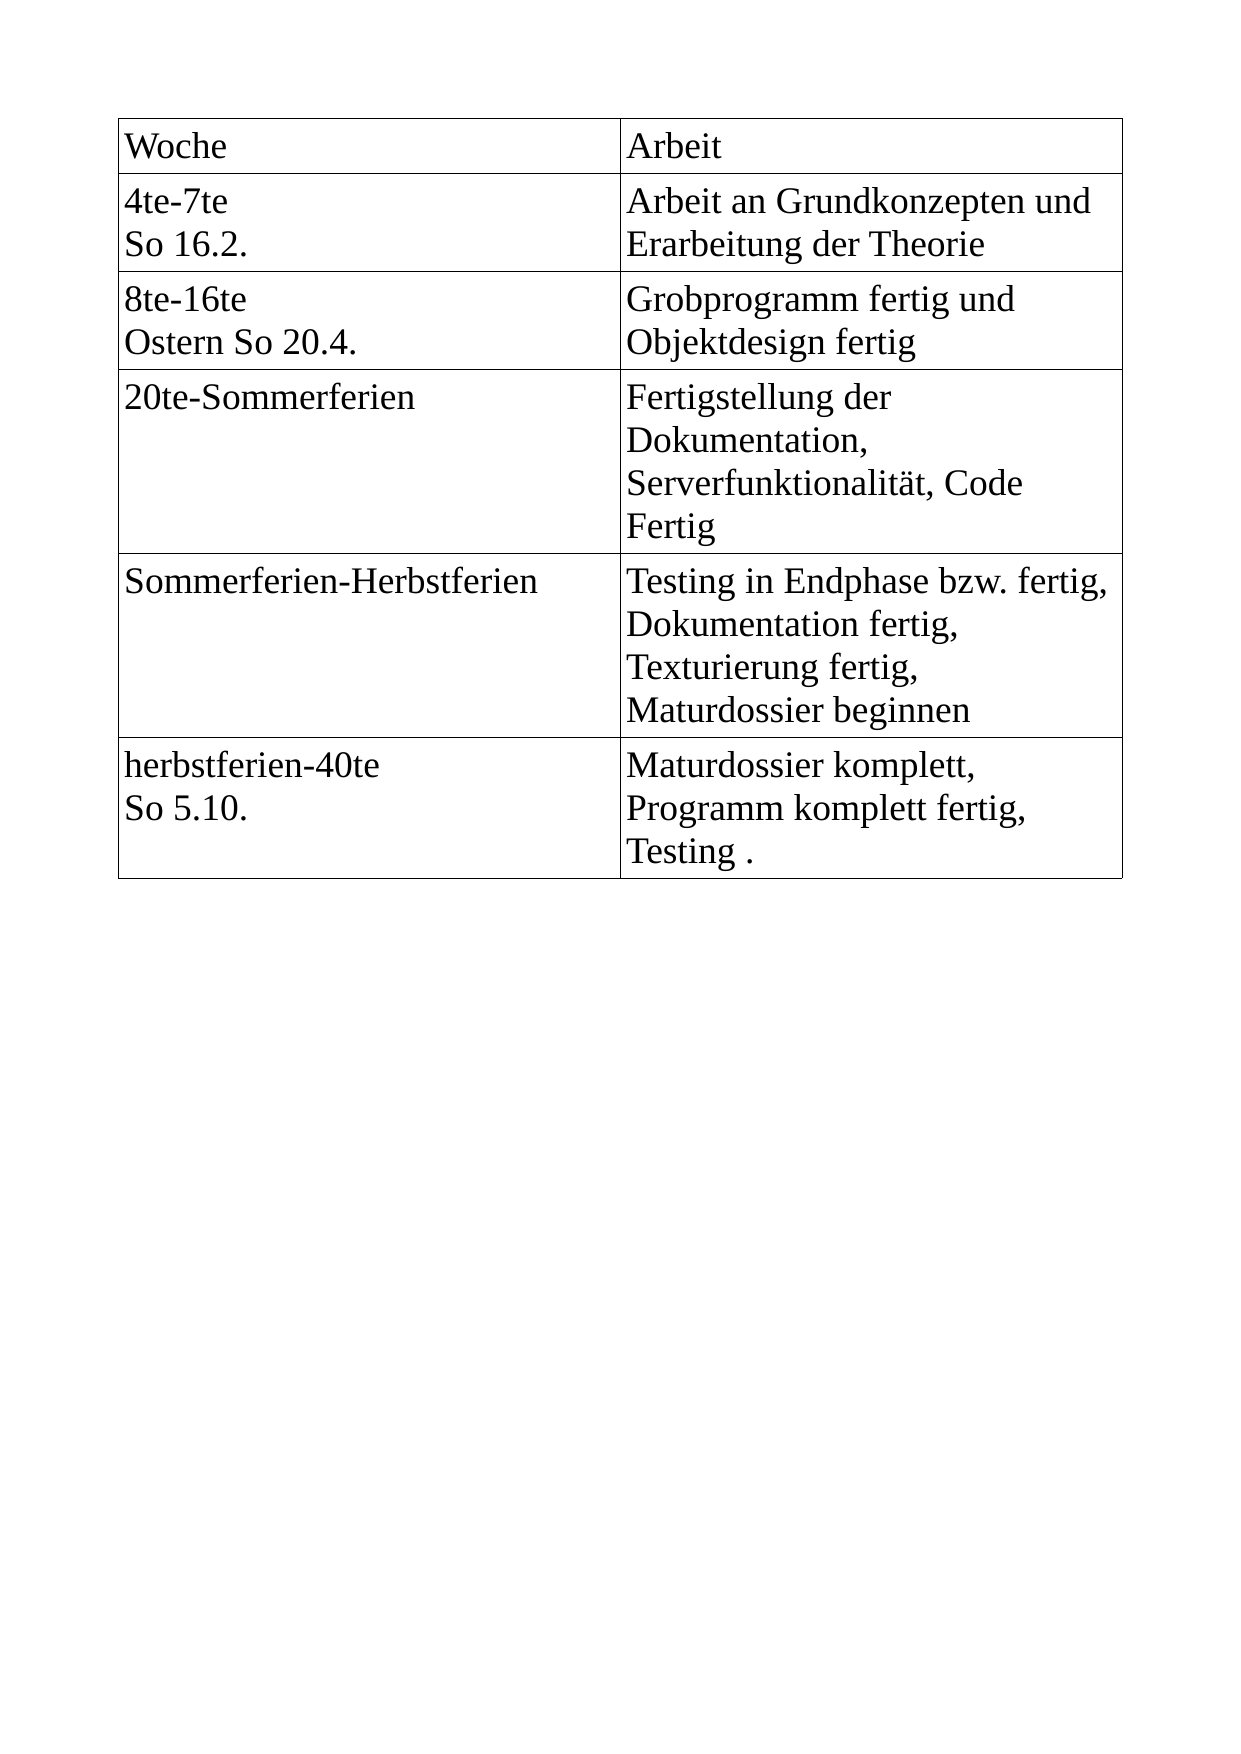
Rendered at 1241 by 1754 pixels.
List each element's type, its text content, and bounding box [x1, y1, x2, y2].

table_header Arbeit [621, 119, 1122, 173]
table_cell 4te-7te So 16.2. [119, 174, 620, 271]
table_cell Testing in Endphase bzw. fertig, Dokumentation fertig, Texturierung fertig, Maturdossier beginnen [621, 554, 1122, 737]
table_cell 20te-Sommerferien [119, 370, 620, 552]
table_cell 8te-16te Ostern So 20.4. [119, 272, 620, 368]
table_cell Arbeit an Grundkonzepten und Erarbeitung der Theorie [621, 174, 1122, 271]
table_header Woche [119, 119, 620, 173]
table_cell Grobprogramm fertig und Objektdesign fertig [621, 272, 1122, 368]
table_cell herbstferien-40te So 5.10. [119, 738, 620, 877]
table_cell Fertigstellung der Dokumentation, Serverfunktionalität, Code Fertig [621, 370, 1122, 552]
table_cell Sommerferien-Herbstferien [119, 554, 620, 737]
table_cell Maturdossier komplett, Programm komplett fertig, Testing . [621, 738, 1122, 877]
